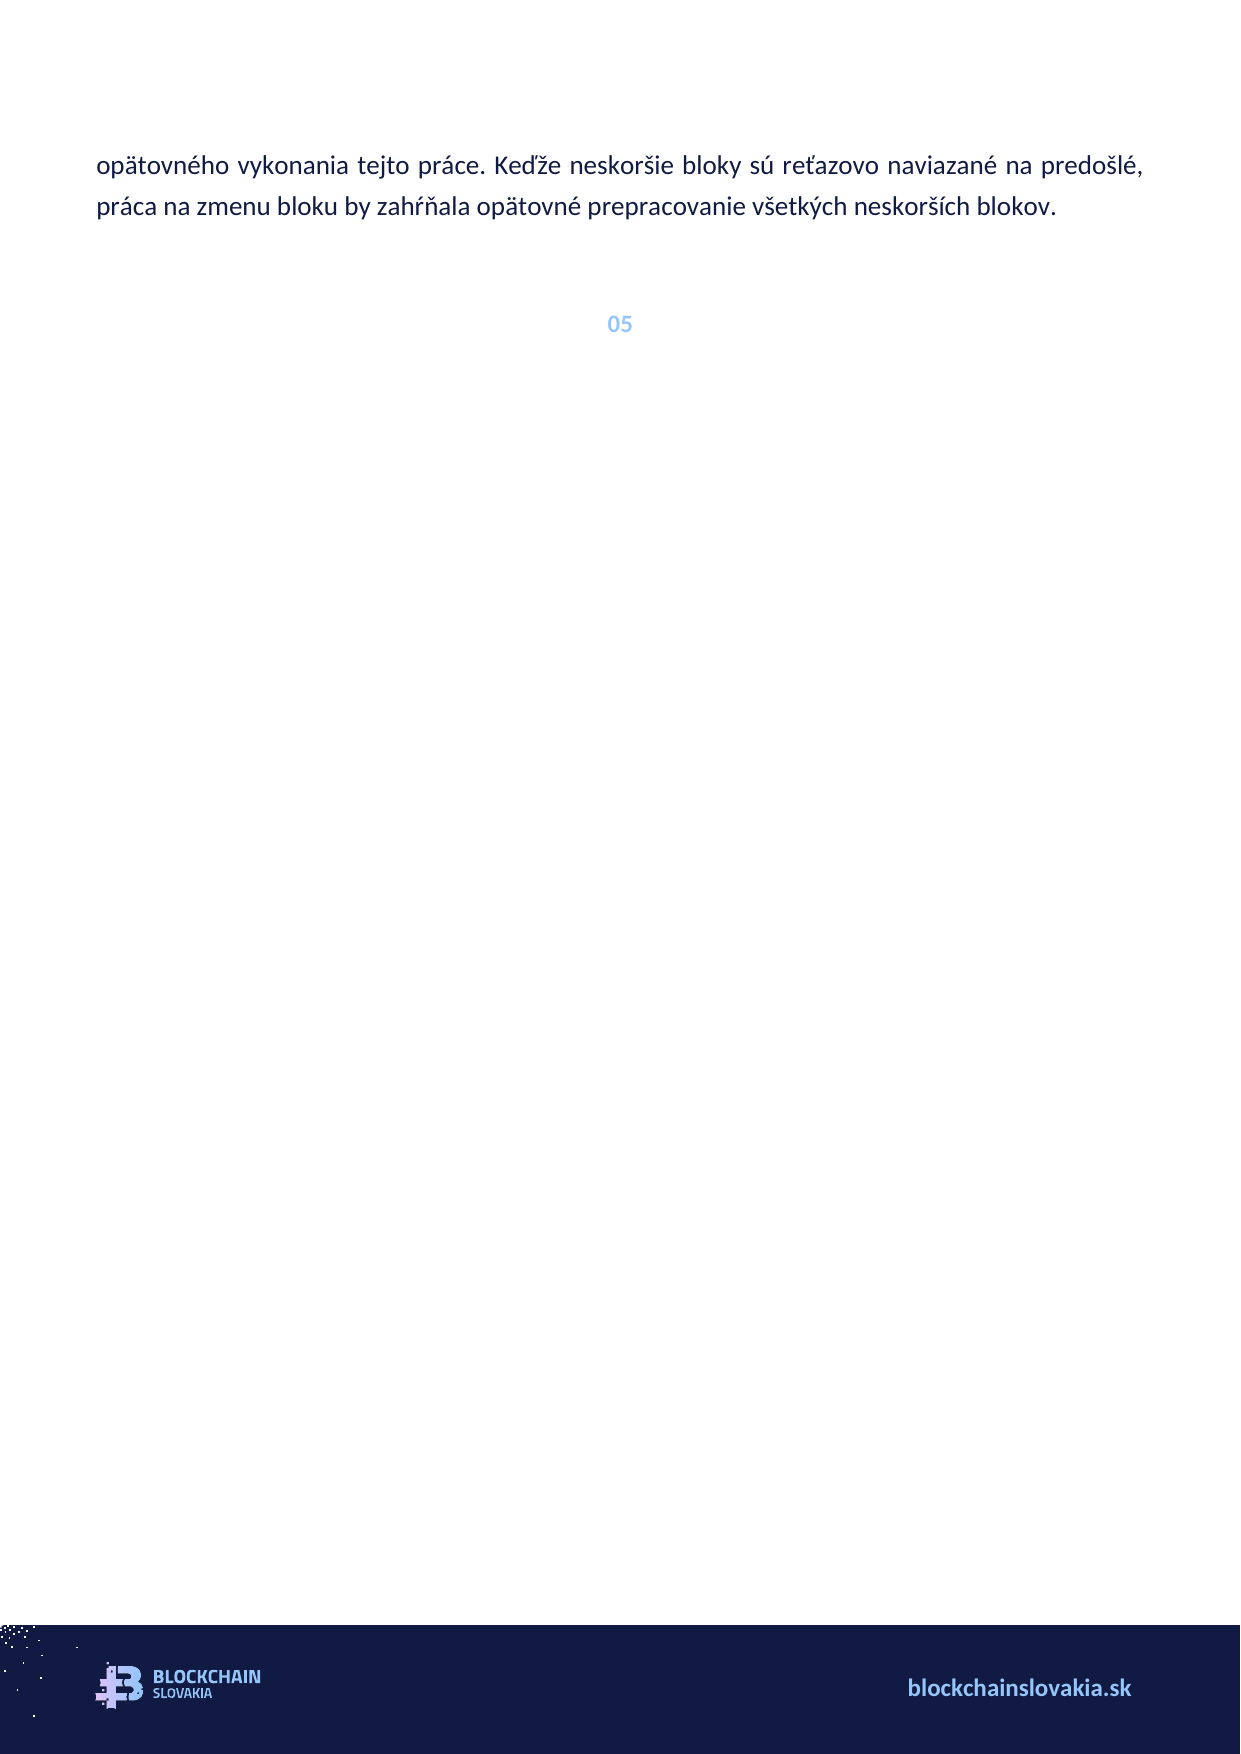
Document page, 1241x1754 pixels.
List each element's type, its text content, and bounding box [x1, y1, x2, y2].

subtitle 05 [95, 308, 1145, 339]
text opätovného vykonania tejto práce. Keďže neskoršie bloky sú reťazovo naviazané na predošlé, práca na zmenu bloku by zahŕňala opätovné prepracovanie všetkých neskorších blokov. [95, 148, 1145, 223]
